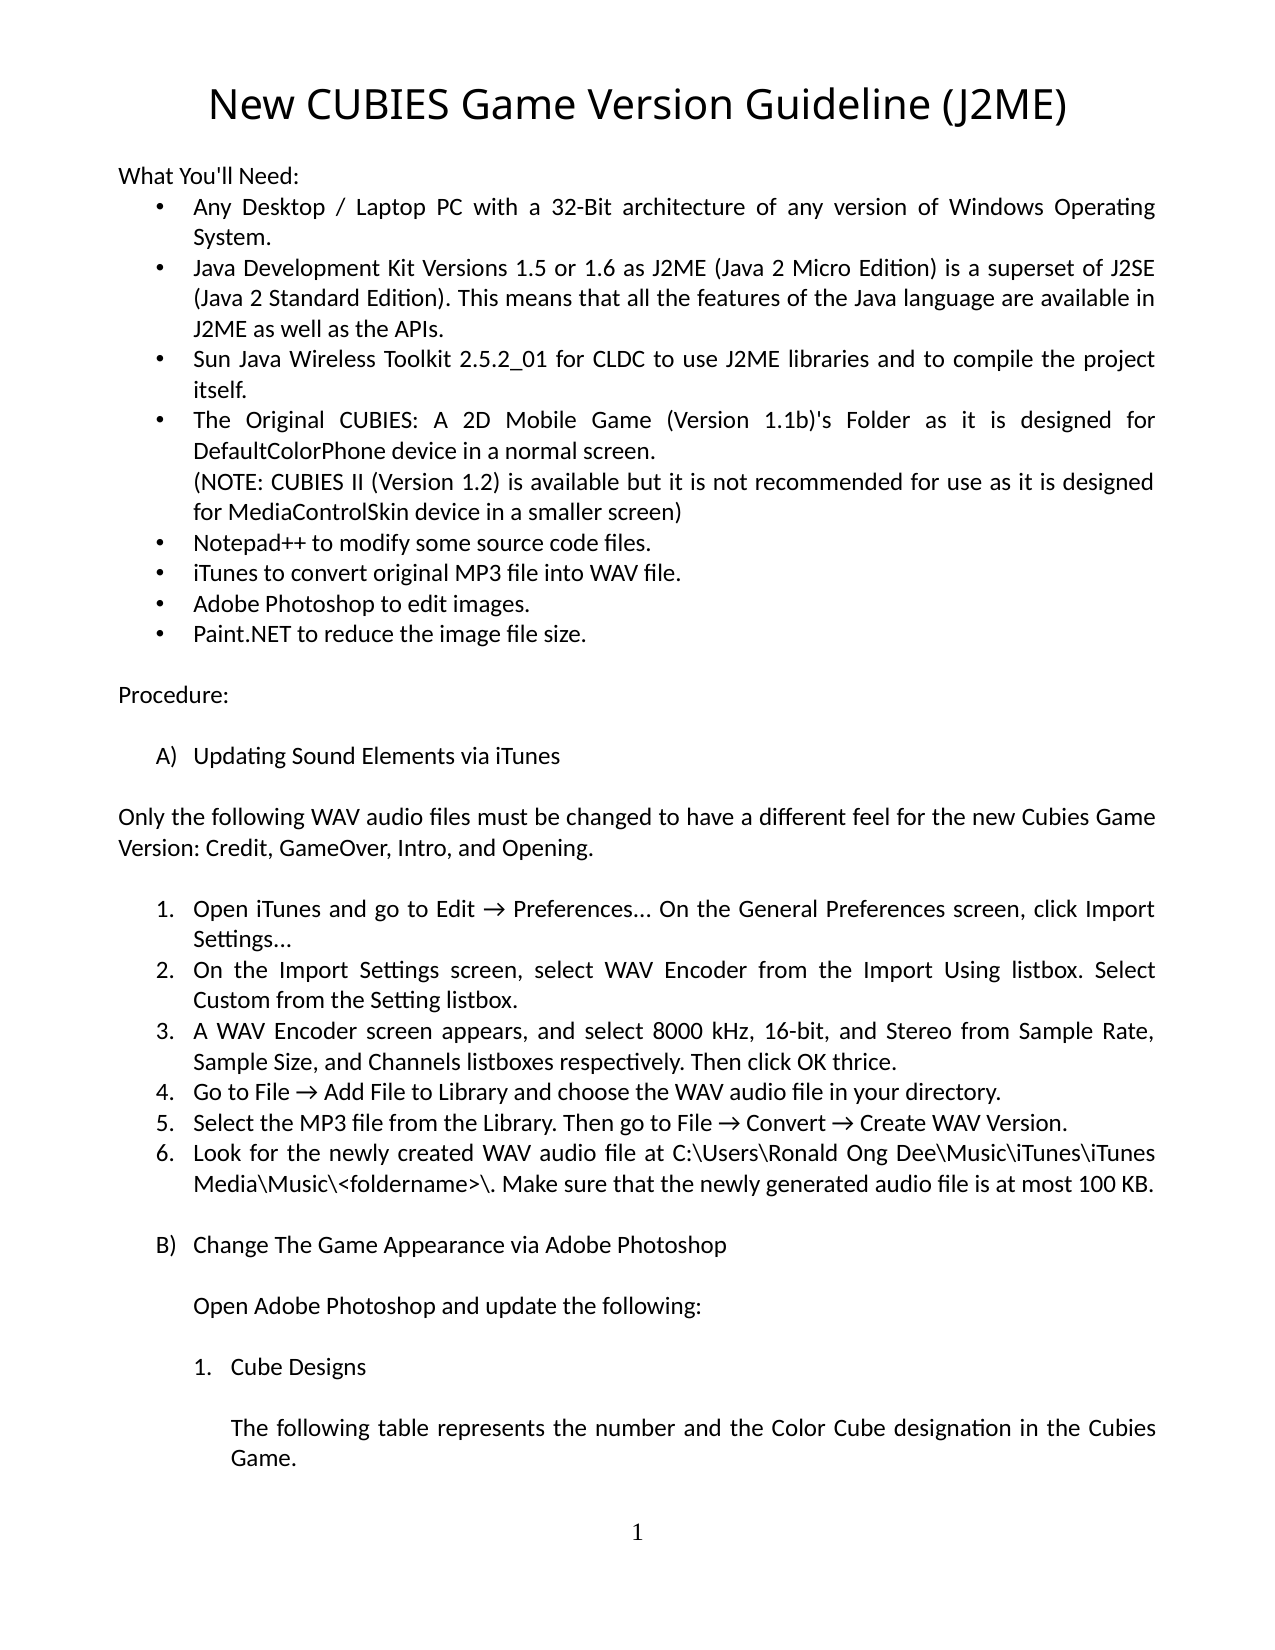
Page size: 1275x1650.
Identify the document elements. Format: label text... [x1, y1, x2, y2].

text Only the following WAV audio files must be changed to have a different feel for the new Cubies Game Version: Credit, GameOver, Intro, and Opening. [118, 801, 1157, 862]
list Updating Sound Elements via iTunes [156, 740, 1157, 771]
list Go to File → Add File to Library and choose the WAV audio file in your directory. [156, 1076, 1157, 1107]
list Open iTunes and go to Edit → Preferences... On the General Preferences screen, click Import Settings... [156, 893, 1157, 954]
text Open Adobe Photoshop and update the following: [193, 1290, 1157, 1320]
text Procedure: [118, 679, 1157, 710]
list Any Desktop / Laptop PC with a 32-Bit architecture of any version of Windows Operating System. [156, 191, 1157, 252]
list Change The Game Appearance via Adobe Photoshop [156, 1229, 1157, 1259]
list Cube Designs [193, 1351, 1157, 1381]
list On the Import Settings screen, select WAV Encoder from the Import Using listbox. Select Custom from the Setting listbox. [156, 954, 1157, 1015]
list Java Development Kit Versions 1.5 or 1.6 as J2ME (Java 2 Micro Edition) is a superset of J2SE (Java 2 Standard Edition). This means that all the features of the Java language are available in J2ME as well as the APIs. [156, 252, 1157, 344]
list iTunes to convert original MP3 file into WAV file. [156, 557, 1157, 588]
list The Original CUBIES: A 2D Mobile Game (Version 1.1b)'s Folder as it is designed for DefaultColorPhone device in a normal screen. [156, 405, 1157, 466]
list Notepad++ to modify some source code files. [156, 527, 1157, 557]
list Look for the newly created WAV audio file at C:\Users\Ronald Ong Dee\Music\iTunes\iTunes Media\Music\<foldername>\. Make sure that the newly generated audio file is at most 100 KB. [156, 1137, 1157, 1198]
list Paint.NET to reduce the image file size. [156, 618, 1157, 649]
list (NOTE: CUBIES II (Version 1.2) is available but it is not recommended for use as it is designed for MediaControlSkin device in a smaller screen) [156, 466, 1157, 527]
text The following table represents the number and the Color Cube designation in the Cubies Game. [231, 1412, 1157, 1473]
list Adobe Photoshop to edit images. [156, 588, 1157, 618]
list Select the MP3 file from the Library. Then go to File → Convert → Create WAV Version. [156, 1107, 1157, 1137]
list A WAV Encoder screen appears, and select 8000 kHz, 16-bit, and Stereo from Sample Rate, Sample Size, and Channels listboxes respectively. Then click OK thrice. [156, 1015, 1157, 1076]
text New CUBIES Game Version Guideline (J2ME) [118, 75, 1157, 132]
list Sun Java Wireless Toolkit 2.5.2_01 for CLDC to use J2ME libraries and to compile the project itself. [156, 344, 1157, 405]
text What You'll Need: [118, 161, 1157, 191]
